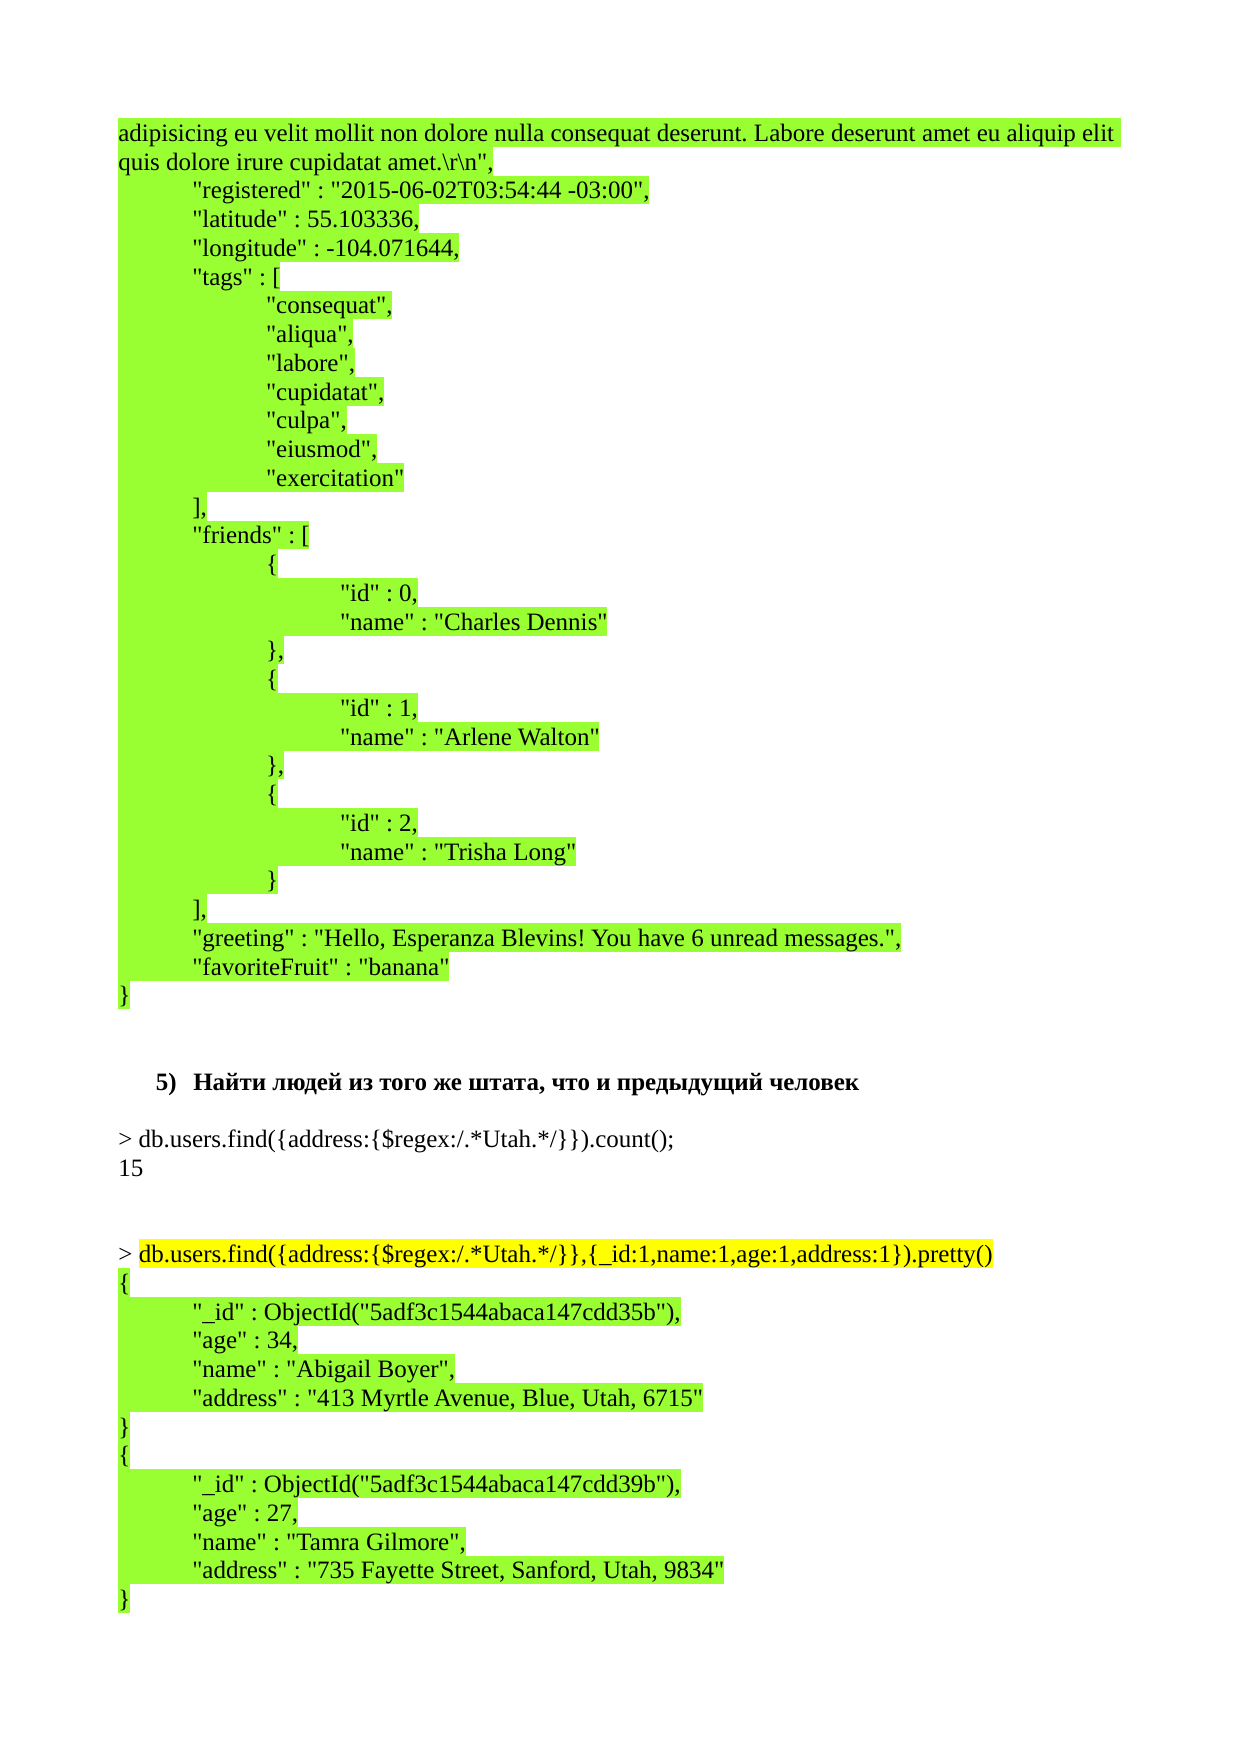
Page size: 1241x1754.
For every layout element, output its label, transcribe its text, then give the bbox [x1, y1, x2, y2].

text "registered" : "2015-06-02T03:54:44 -03:00", [118, 176, 1122, 204]
list Найти людей из того же штата, что и предыдущий человек [156, 1067, 1122, 1096]
text "favoriteFruit" : "banana" [118, 952, 1122, 981]
text { [118, 1441, 1122, 1469]
text } [118, 1584, 1122, 1613]
text "name" : "Charles Dennis" [118, 607, 1122, 636]
text > db.users.find({address:{$regex:/.*Utah.*/}},{_id:1,name:1,age:1,address:1}).pretty() [118, 1239, 1122, 1268]
text "name" : "Tamra Gilmore", [118, 1527, 1122, 1556]
text "name" : "Trisha Long" [118, 837, 1122, 866]
text "aliqua", [118, 319, 1122, 348]
text ], [118, 894, 1122, 923]
text }, [118, 751, 1122, 779]
text "latitude" : 55.103336, [118, 204, 1122, 233]
text } [118, 981, 1122, 1009]
text "name" : "Abigail Boyer", [118, 1354, 1122, 1383]
text "cupidatat", [118, 377, 1122, 406]
text adipisicing eu velit mollit non dolore nulla consequat deserunt. Labore deserunt amet eu aliquip elit quis dolore irure cupidatat amet.\r\n", [118, 118, 1122, 176]
text > db.users.find({address:{$regex:/.*Utah.*/}}).count(); [118, 1124, 1122, 1153]
text "id" : 2, [118, 808, 1122, 837]
text }, [118, 636, 1122, 664]
text "labore", [118, 348, 1122, 377]
text { [118, 549, 1122, 578]
text { [118, 779, 1122, 808]
text "_id" : ObjectId("5adf3c1544abaca147cdd39b"), [118, 1469, 1122, 1498]
text "eiusmod", [118, 434, 1122, 463]
text } [118, 866, 1122, 894]
text "id" : 0, [118, 578, 1122, 607]
text "culpa", [118, 406, 1122, 434]
text "age" : 27, [118, 1498, 1122, 1527]
text { [118, 664, 1122, 693]
text "age" : 34, [118, 1326, 1122, 1354]
text "friends" : [ [118, 521, 1122, 549]
text 15 [118, 1153, 1122, 1182]
text "address" : "735 Fayette Street, Sanford, Utah, 9834" [118, 1556, 1122, 1584]
text "consequat", [118, 291, 1122, 319]
text "id" : 1, [118, 693, 1122, 722]
text "greeting" : "Hello, Esperanza Blevins! You have 6 unread messages.", [118, 923, 1122, 952]
text "address" : "413 Myrtle Avenue, Blue, Utah, 6715" [118, 1383, 1122, 1412]
text "exercitation" [118, 463, 1122, 492]
text "tags" : [ [118, 262, 1122, 291]
text ], [118, 492, 1122, 521]
text "name" : "Arlene Walton" [118, 722, 1122, 751]
text "longitude" : -104.071644, [118, 233, 1122, 262]
text { [118, 1268, 1122, 1297]
text } [118, 1412, 1122, 1441]
text "_id" : ObjectId("5adf3c1544abaca147cdd35b"), [118, 1297, 1122, 1326]
